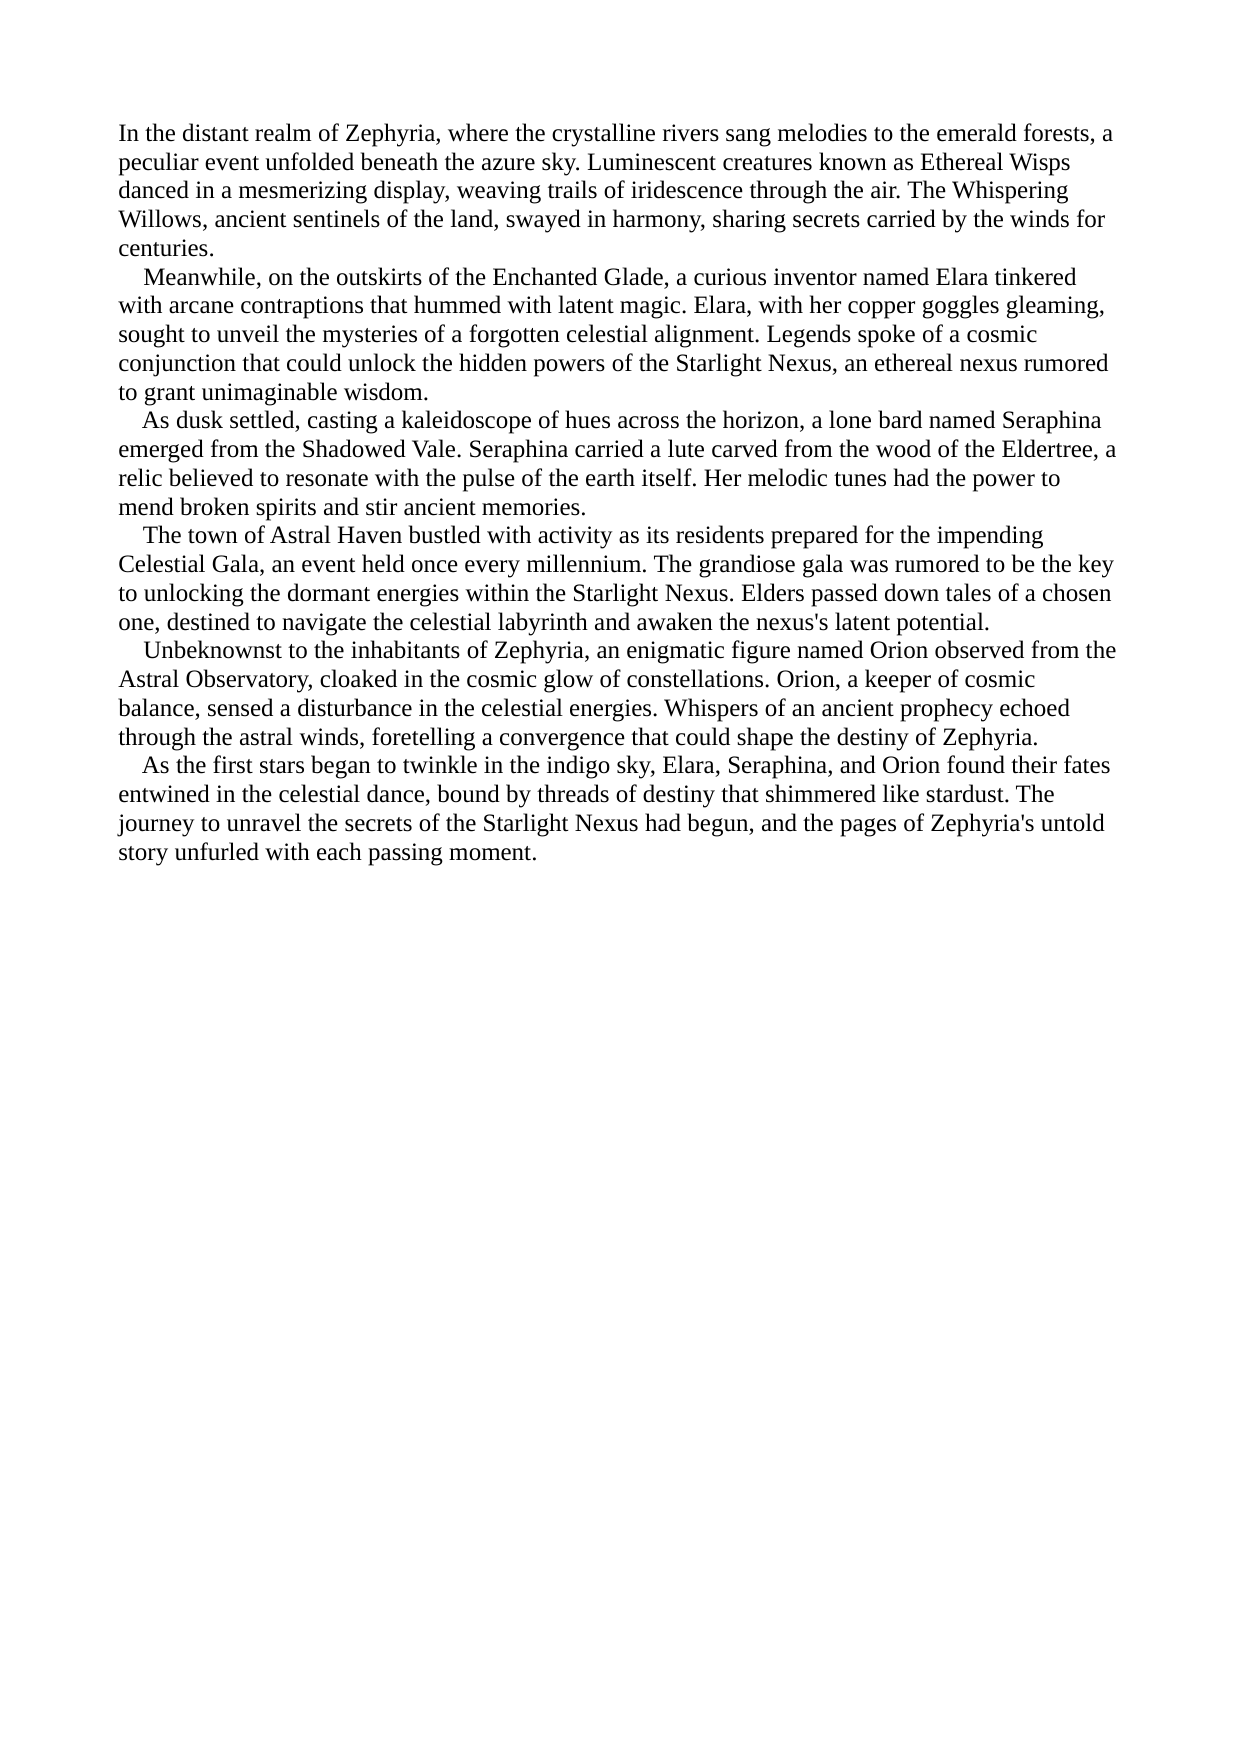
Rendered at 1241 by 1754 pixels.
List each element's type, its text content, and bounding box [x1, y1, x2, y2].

text Unbeknownst to the inhabitants of Zephyria, an enigmatic figure named Orion observed from the Astral Observatory, cloaked in the cosmic glow of constellations. Orion, a keeper of cosmic balance, sensed a disturbance in the celestial energies. Whispers of an ancient prophecy echoed through the astral winds, foretelling a convergence that could shape the destiny of Zephyria. [118, 636, 1122, 751]
text The town of Astral Haven bustled with activity as its residents prepared for the impending Celestial Gala, an event held once every millennium. The grandiose gala was rumored to be the key to unlocking the dormant energies within the Starlight Nexus. Elders passed down tales of a chosen one, destined to navigate the celestial labyrinth and awaken the nexus's latent potential. [118, 521, 1122, 636]
text Meanwhile, on the outskirts of the Enchanted Glade, a curious inventor named Elara tinkered with arcane contraptions that hummed with latent magic. Elara, with her copper goggles gleaming, sought to unveil the mysteries of a forgotten celestial alignment. Legends spoke of a cosmic conjunction that could unlock the hidden powers of the Starlight Nexus, an ethereal nexus rumored to grant unimaginable wisdom. [118, 262, 1122, 406]
text As the first stars began to twinkle in the indigo sky, Elara, Seraphina, and Orion found their fates entwined in the celestial dance, bound by threads of destiny that shimmered like stardust. The journey to unravel the secrets of the Starlight Nexus had begun, and the pages of Zephyria's untold story unfurled with each passing moment. [118, 751, 1122, 866]
text As dusk settled, casting a kaleidoscope of hues across the horizon, a lone bard named Seraphina emerged from the Shadowed Vale. Seraphina carried a lute carved from the wood of the Eldertree, a relic believed to resonate with the pulse of the earth itself. Her melodic tunes had the power to mend broken spirits and stir ancient memories. [118, 406, 1122, 521]
text In the distant realm of Zephyria, where the crystalline rivers sang melodies to the emerald forests, a peculiar event unfolded beneath the azure sky. Luminescent creatures known as Ethereal Wisps danced in a mesmerizing display, weaving trails of iridescence through the air. The Whispering Willows, ancient sentinels of the land, swayed in harmony, sharing secrets carried by the winds for centuries. [118, 118, 1122, 262]
